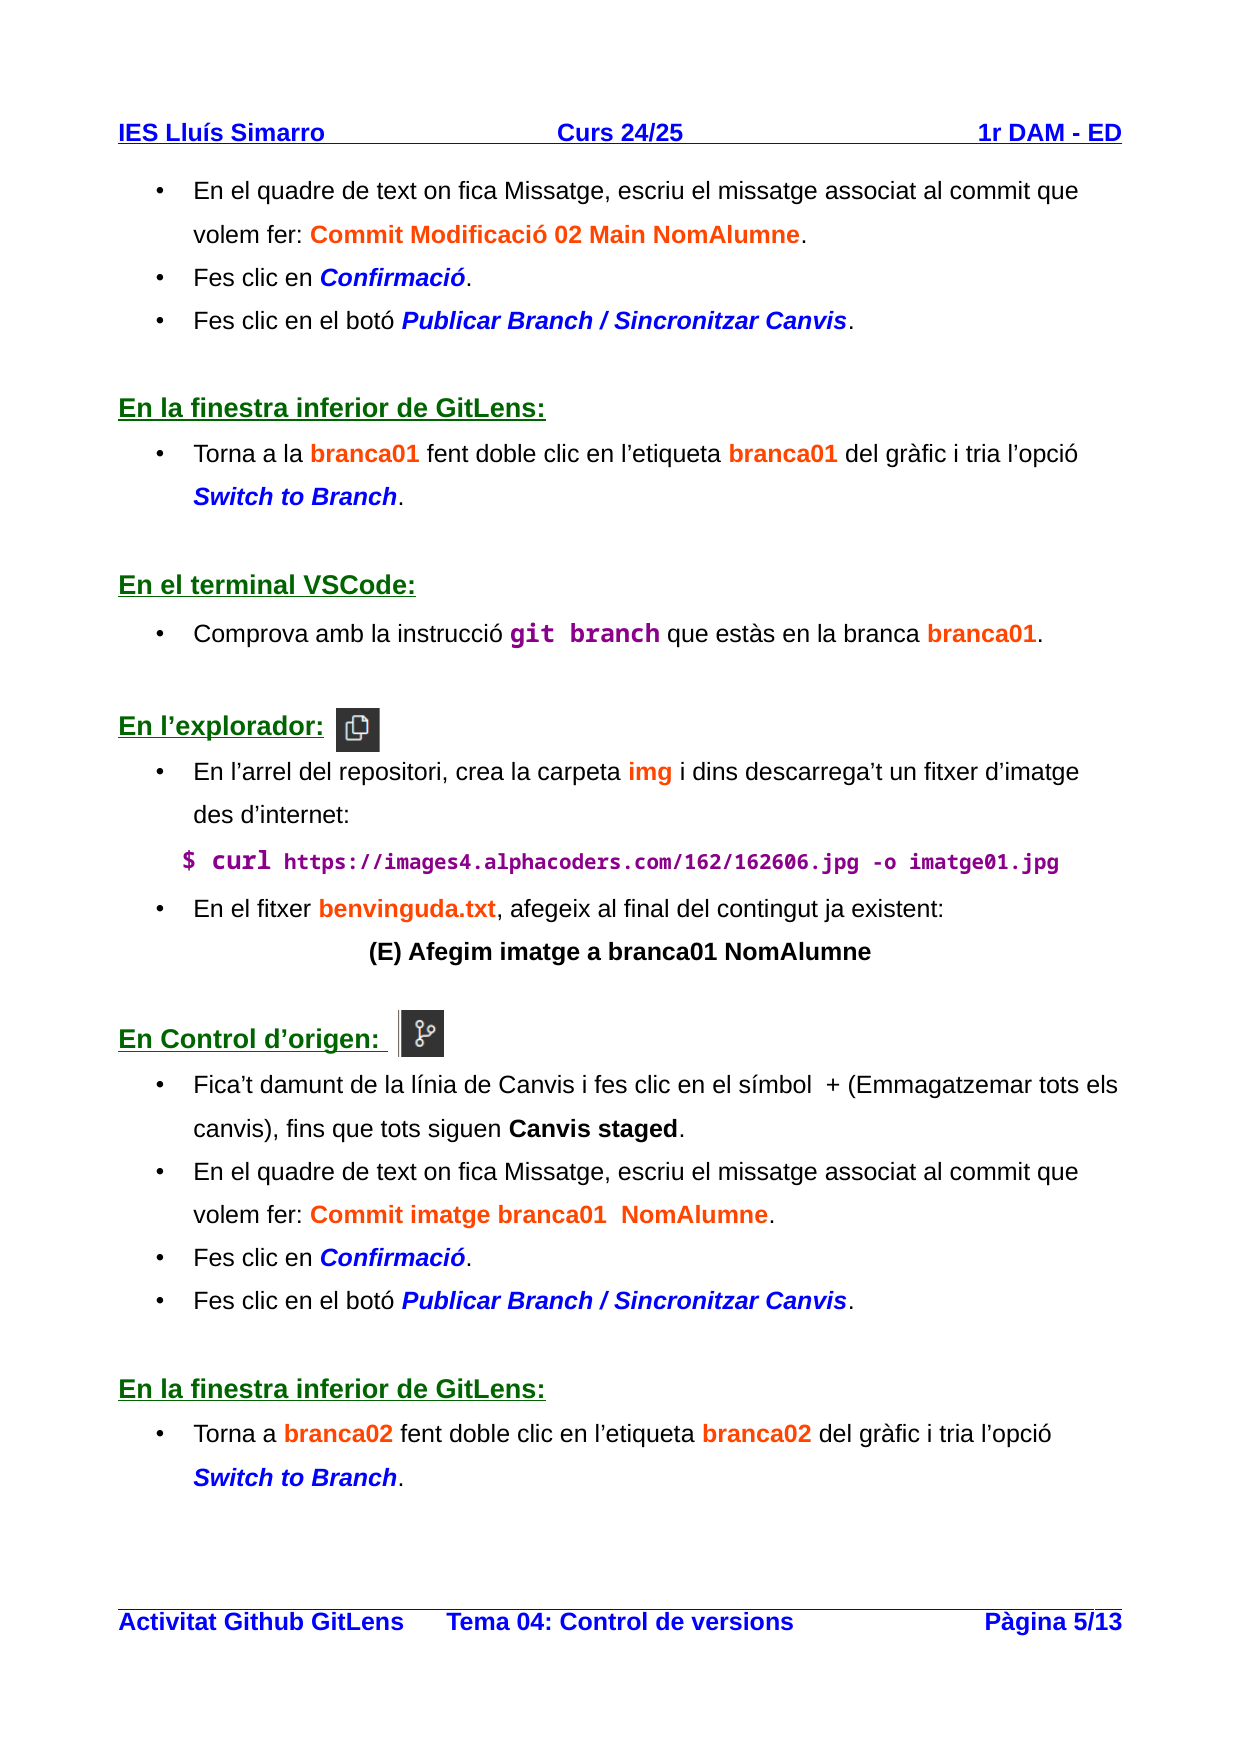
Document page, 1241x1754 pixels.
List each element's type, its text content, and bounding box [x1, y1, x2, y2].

picture [398, 1010, 444, 1057]
text En l’explorador: [118, 710, 336, 741]
text [444, 1023, 1122, 1055]
text En la finestra inferior de GitLens: [118, 1373, 1122, 1404]
list En l’arrel del repositori, crea la carpeta img i dins descarrega’t un fitxer d’imatge des d’internet: [156, 757, 1122, 828]
text (E) Afegim imatge a branca01 NomAlumne [118, 937, 1122, 966]
list Fes clic en el botó Publicar Branch / Sincronitzar Canvis. [156, 306, 1122, 335]
text [380, 710, 1122, 741]
list En el quadre de text on fica Missatge, escriu el missatge associat al commit que volem fer: Commit Modificació 02 Main NomAlumne. [156, 176, 1122, 248]
list Fes clic en Confirmació. [156, 1243, 1122, 1272]
list Comprova amb la instrucció git branch que estàs en la branca branca01. [156, 616, 1122, 649]
text En Control d’origen: [118, 1023, 398, 1055]
text En el terminal VSCode: [118, 569, 1122, 600]
list Fes clic en el botó Publicar Branch / Sincronitzar Canvis. [156, 1286, 1122, 1315]
list Fica’t damunt de la línia de Canvis i fes clic en el símbol + (Emmagatzemar tots els canvis), fins que tots siguen Canvis staged. [156, 1070, 1122, 1142]
text En la finestra inferior de GitLens: [118, 392, 1122, 423]
list Torna a branca02 fent doble clic en l’etiqueta branca02 del gràfic i tria l’opció Switch to Branch. [156, 1419, 1122, 1491]
list En el fitxer benvinguda.txt, afegeix al final del contingut ja existent: [156, 894, 1122, 923]
text $ curl https://images4.alphacoders.com/162/162606.jpg -o imatge01.jpg [118, 843, 1122, 877]
list Fes clic en Confirmació. [156, 263, 1122, 292]
list Torna a la branca01 fent doble clic en l’etiqueta branca01 del gràfic i tria l’opció Switch to Branch. [156, 439, 1122, 511]
list En el quadre de text on fica Missatge, escriu el missatge associat al commit que volem fer: Commit imatge branca01 NomAlumne. [156, 1157, 1122, 1229]
picture [336, 708, 380, 752]
